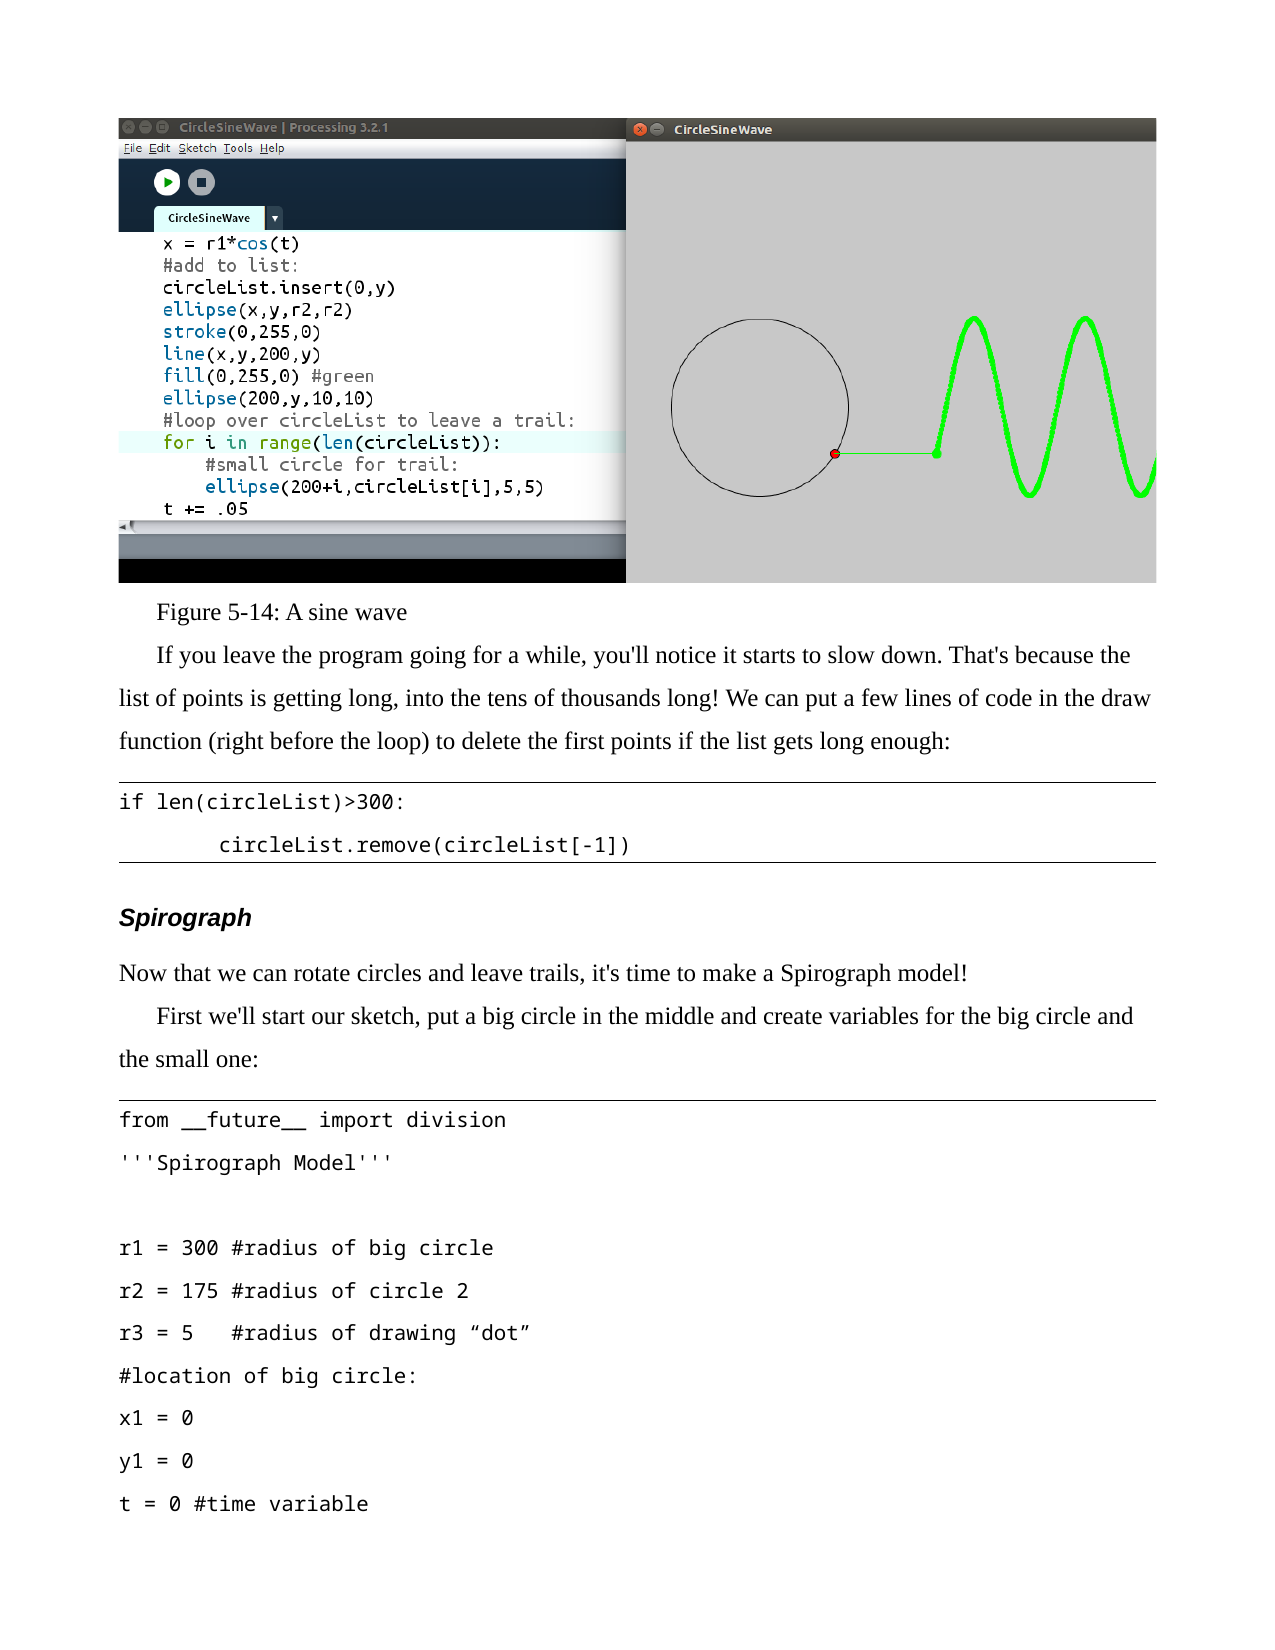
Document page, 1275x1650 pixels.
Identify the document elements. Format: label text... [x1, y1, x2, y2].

text y1 = 0 [118, 1446, 1156, 1474]
text If you leave the program going for a while, you'll notice it starts to slow down. That's because the list of points is getting long, into the tens of thousands long! We can put a few lines of code in the draw function (right before the loop) to delete the first points if the list gets long enough: [118, 640, 1156, 755]
text #location of big circle: [118, 1361, 1156, 1389]
text Spirograph [118, 903, 1156, 931]
text Figure 5-14: A sine wave [118, 583, 1156, 626]
text Now that we can rotate circles and leave trails, it's time to make a Spirograph model! [118, 958, 1156, 987]
picture [118, 118, 1157, 583]
text '''Spirograph Model''' [118, 1148, 1156, 1176]
text r2 = 175 #radius of circle 2 [118, 1276, 1156, 1304]
text First we'll start our sketch, put a big circle in the middle and create variables for the big circle and the small one: [118, 1001, 1156, 1073]
text r1 = 300 #radius of big circle [118, 1233, 1156, 1262]
text from __future__ import division [118, 1101, 1156, 1134]
text circleList.remove(circleList[-1]) [118, 830, 1156, 863]
text x1 = 0 [118, 1403, 1156, 1432]
text if len(circleList)>300: [118, 783, 1156, 816]
text r3 = 5 #radius of drawing “dot” [118, 1318, 1156, 1347]
text t = 0 #time variable [118, 1489, 1156, 1517]
